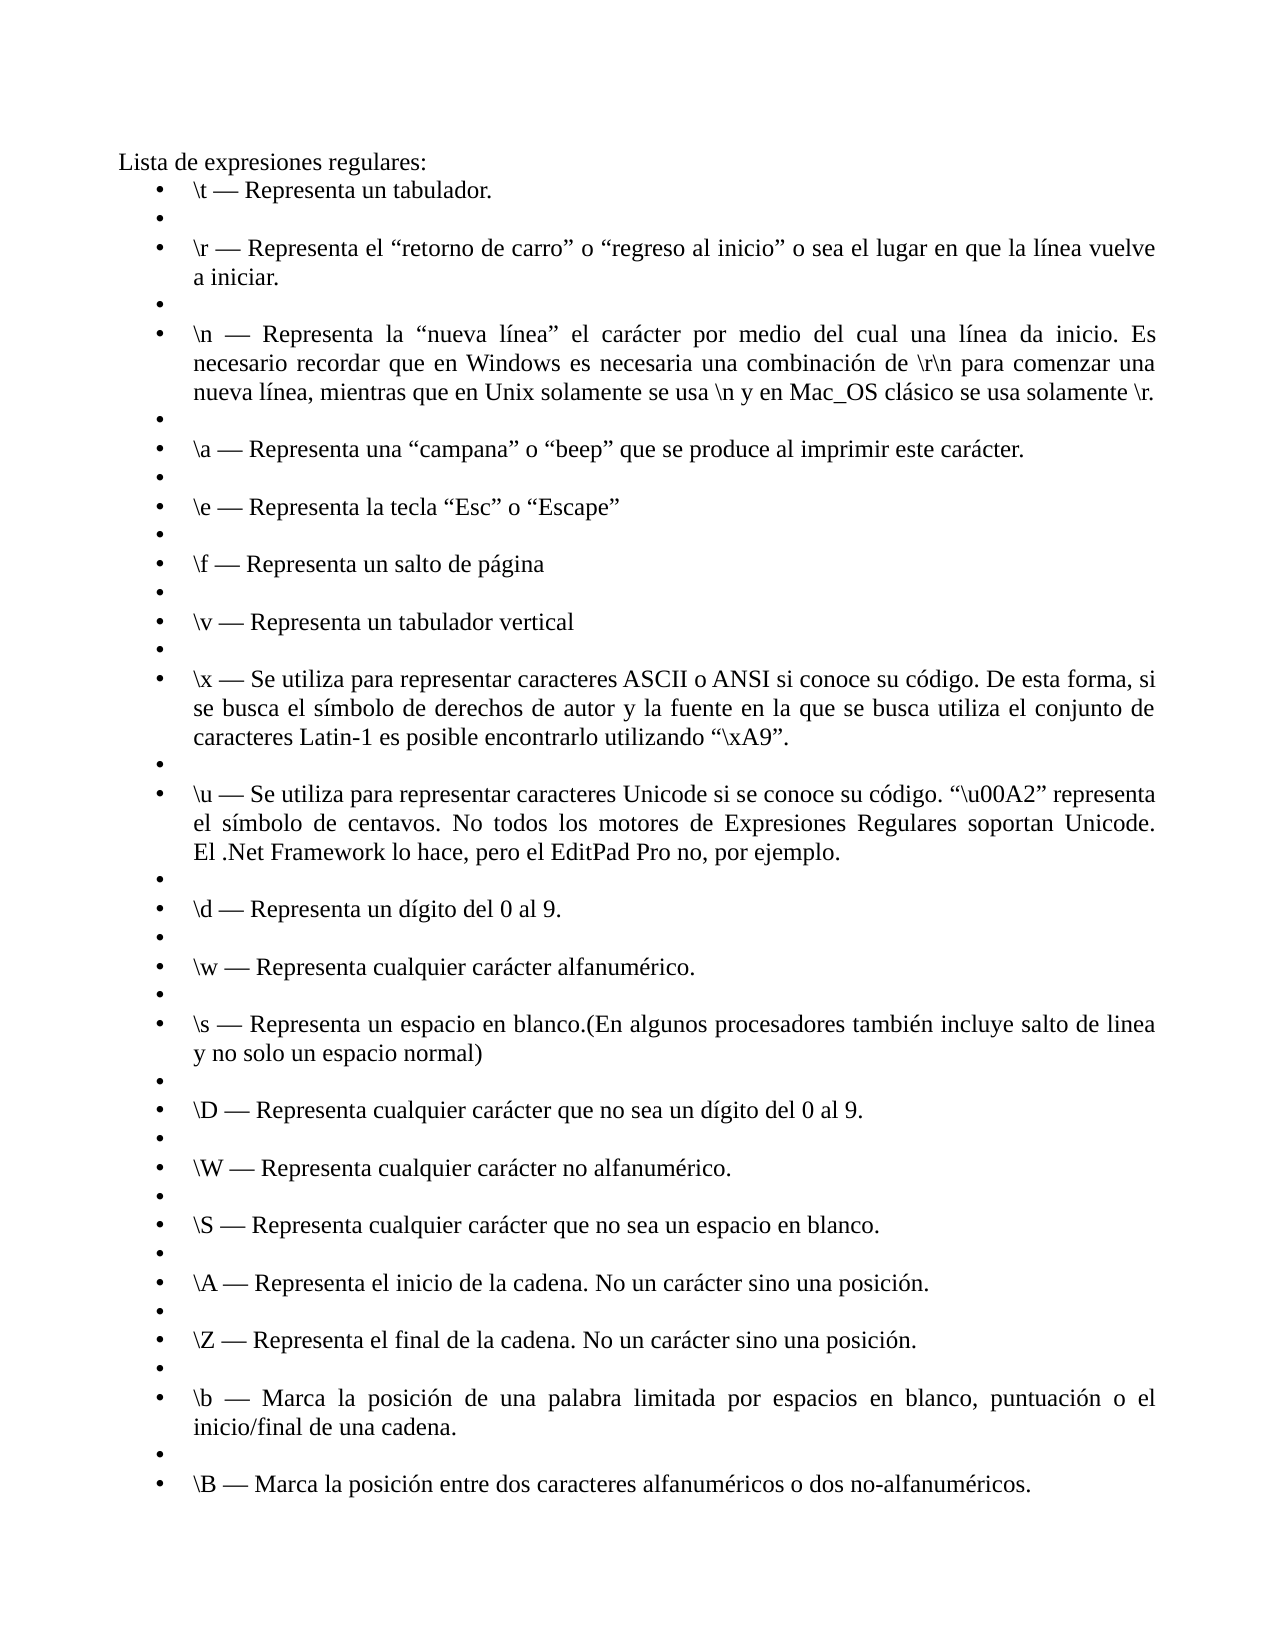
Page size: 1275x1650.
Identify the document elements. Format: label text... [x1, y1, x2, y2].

list \w — Representa cualquier carácter alfanumérico. [156, 952, 1157, 981]
list \W — Representa cualquier carácter no alfanumérico. [156, 1153, 1157, 1182]
list \t — Representa un tabulador. [156, 176, 1157, 204]
list \n — Representa la “nueva línea” el carácter por medio del cual una línea da inicio. Es necesario recordar que en Windows es necesaria una combinación de \r\n para comenzar una nueva línea, mientras que en Unix solamente se usa \n y en Mac_OS clásico se usa solamente \r. [156, 319, 1157, 406]
list \b — Marca la posición de una palabra limitada por espacios en blanco, puntuación o el inicio/final de una cadena. [156, 1383, 1157, 1441]
list \u — Se utiliza para representar caracteres Unicode si se conoce su código. “\u00A2” representa el símbolo de centavos. No todos los motores de Expresiones Regulares soportan Unicode. El .Net Framework lo hace, pero el EditPad Pro no, por ejemplo. [156, 779, 1157, 866]
list \x — Se utiliza para representar caracteres ASCII o ANSI si conoce su código. De esta forma, si se busca el símbolo de derechos de autor y la fuente en la que se busca utiliza el conjunto de caracteres Latin-1 es posible encontrarlo utilizando “\xA9”. [156, 664, 1157, 751]
list \a — Representa una “campana” o “beep” que se produce al imprimir este carácter. [156, 434, 1157, 463]
list \e — Representa la tecla “Esc” o “Escape” [156, 492, 1157, 521]
list \D — Representa cualquier carácter que no sea un dígito del 0 al 9. [156, 1096, 1157, 1124]
list \Z — Representa el final de la cadena. No un carácter sino una posición. [156, 1326, 1157, 1354]
list \v — Representa un tabulador vertical [156, 607, 1157, 636]
list \S — Representa cualquier carácter que no sea un espacio en blanco. [156, 1211, 1157, 1239]
list \B — Marca la posición entre dos caracteres alfanuméricos o dos no-alfanuméricos. [156, 1469, 1157, 1498]
text Lista de expresiones regulares: [118, 147, 1157, 176]
list \d — Representa un dígito del 0 al 9. [156, 894, 1157, 923]
list \s — Representa un espacio en blanco.(En algunos procesadores también incluye salto de linea y no solo un espacio normal) [156, 1009, 1157, 1067]
list \r — Representa el “retorno de carro” o “regreso al inicio” o sea el lugar en que la línea vuelve a iniciar. [156, 233, 1157, 291]
list \f — Representa un salto de página [156, 549, 1157, 578]
list \A — Representa el inicio de la cadena. No un carácter sino una posición. [156, 1268, 1157, 1297]
